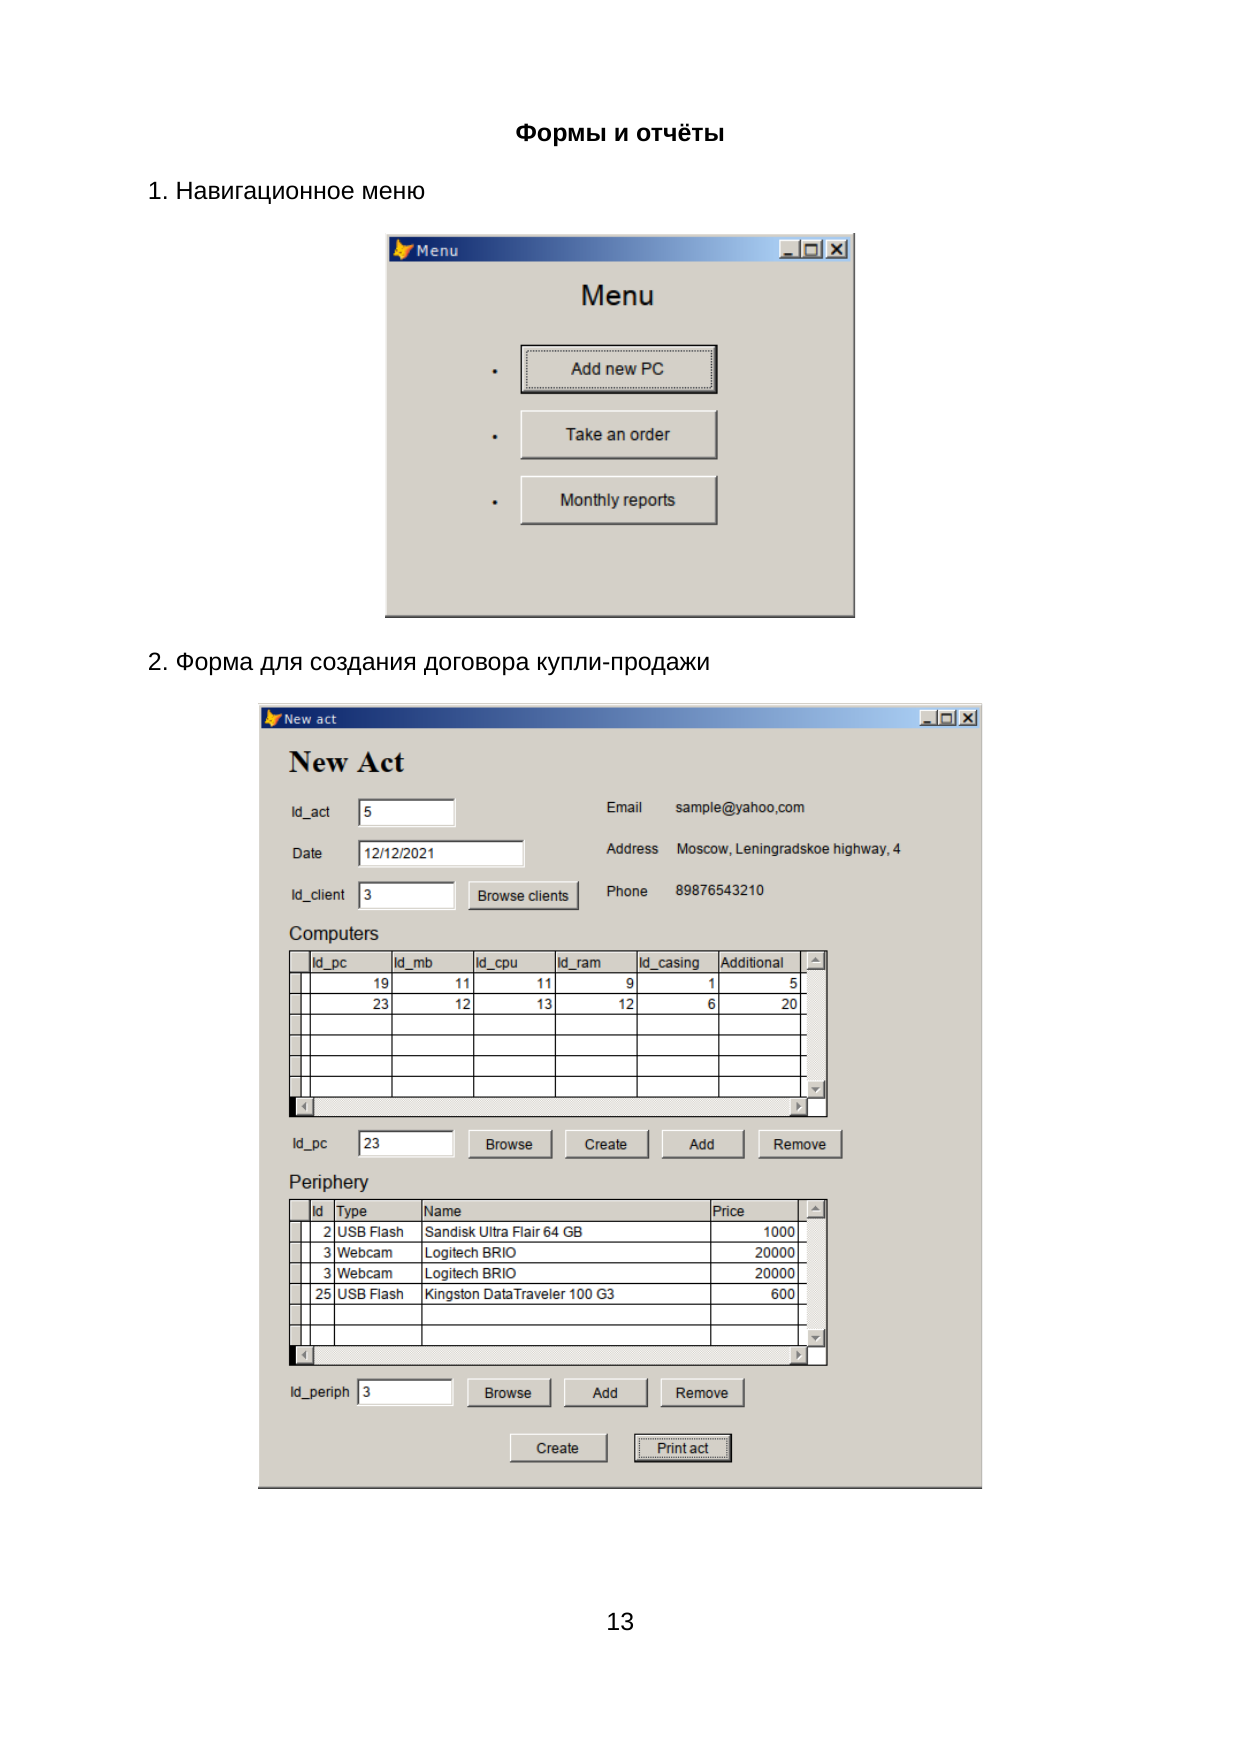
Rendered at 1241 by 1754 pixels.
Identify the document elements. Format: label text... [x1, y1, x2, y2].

picture [385, 233, 856, 618]
text 2. Форма для создания договора купли-продажи [118, 646, 1122, 675]
picture [258, 703, 983, 1489]
text 1. Навигационное меню [118, 176, 1122, 204]
text Формы и отчёты [118, 118, 1122, 147]
